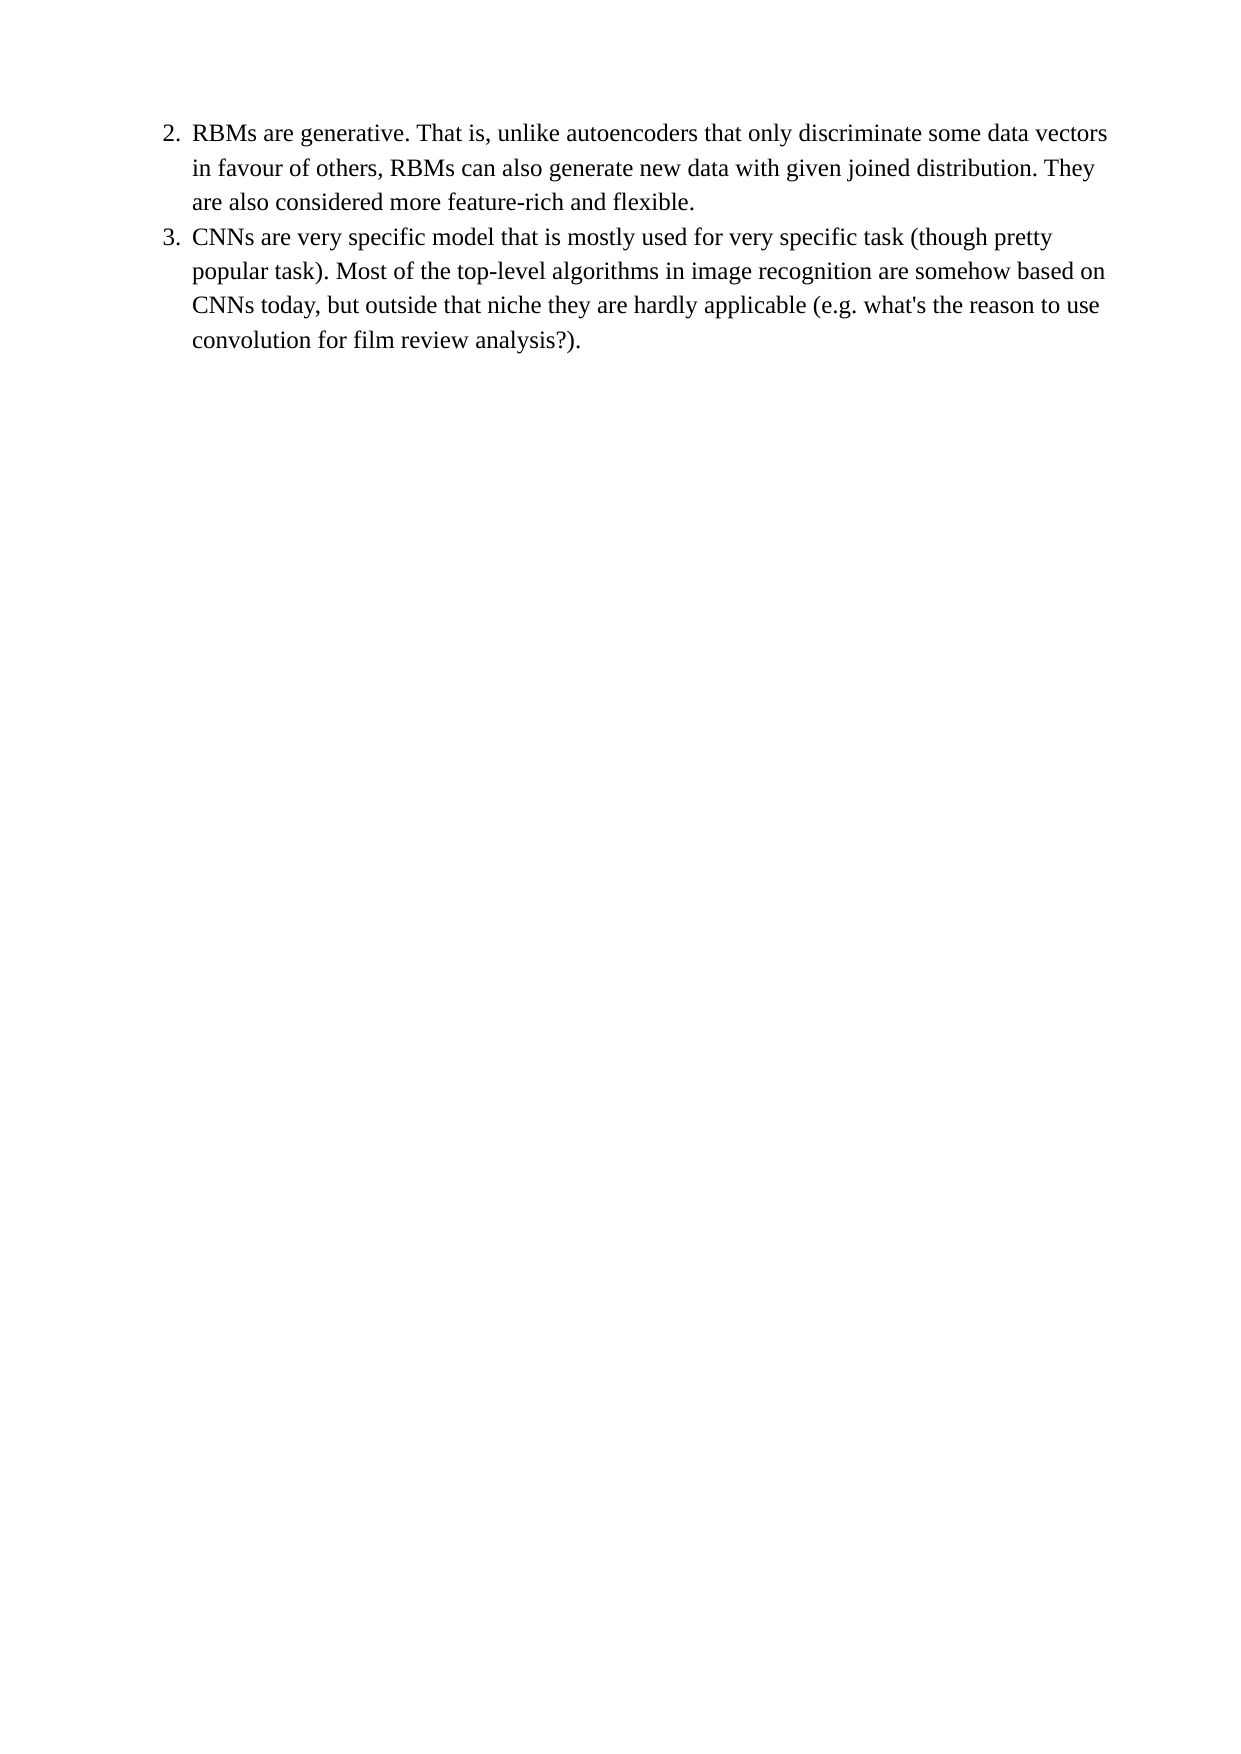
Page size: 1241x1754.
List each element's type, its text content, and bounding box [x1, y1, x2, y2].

list RBMs are generative. That is, unlike autoencoders that only discriminate some data vectors in favour of others, RBMs can also generate new data with given joined distribution. They are also considered more feature-rich and flexible. [162, 118, 1122, 216]
list CNNs are very specific model that is mostly used for very specific task (though pretty popular task). Most of the top-level algorithms in image recognition are somehow based on CNNs today, but outside that niche they are hardly applicable (e.g. what's the reason to use convolution for film review analysis?). [162, 222, 1122, 354]
